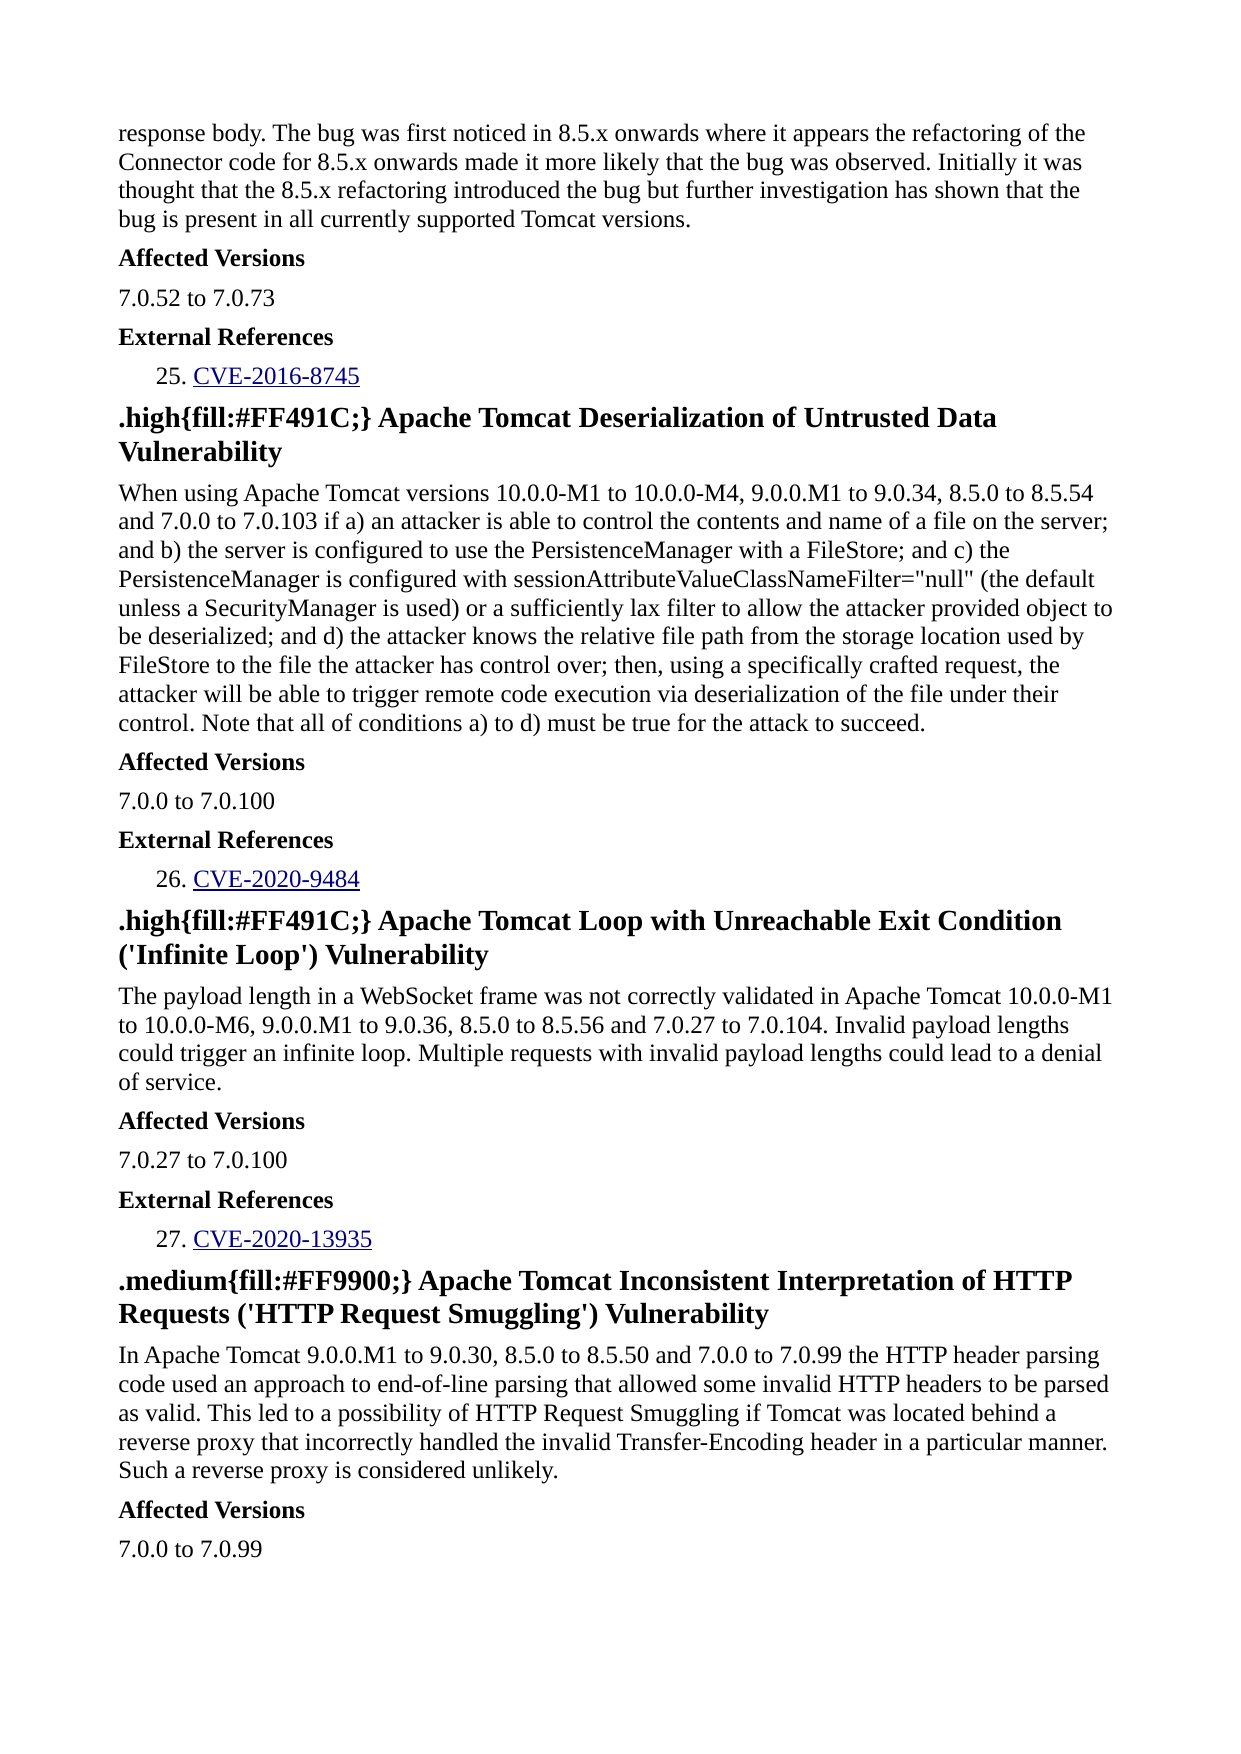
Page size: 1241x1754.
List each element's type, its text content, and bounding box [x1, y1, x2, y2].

subtitle .high{fill:#FF491C;} Apache Tomcat Deserialization of Untrusted Data Vulnerability [118, 400, 1122, 467]
subtitle Affected Versions [118, 747, 1122, 776]
text When using Apache Tomcat versions 10.0.0-M1 to 10.0.0-M4, 9.0.0.M1 to 9.0.34, 8.5.0 to 8.5.54 and 7.0.0 to 7.0.103 if a) an attacker is able to control the contents and name of a file on the server; and b) the server is configured to use the PersistenceManager with a FileStore; and c) the PersistenceManager is configured with sessionAttributeValueClassNameFilter="null" (the default unless a SecurityManager is used) or a sufficiently lax filter to allow the attacker provided object to be deserialized; and d) the attacker knows the relative file path from the storage location used by FileStore to the file the attacker has control over; then, using a specifically crafted request, the attacker will be able to trigger remote code execution via deserialization of the file under their control. Note that all of conditions a) to d) must be true for the attack to succeed. [118, 478, 1122, 736]
text 7.0.52 to 7.0.73 [118, 283, 1122, 311]
subtitle External References [118, 825, 1122, 854]
subtitle External References [118, 322, 1122, 351]
text 7.0.0 to 7.0.99 [118, 1534, 1122, 1563]
subtitle External References [118, 1185, 1122, 1213]
text 7.0.0 to 7.0.100 [118, 786, 1122, 815]
list CVE-2016-8745 [156, 361, 1122, 390]
subtitle .high{fill:#FF491C;} Apache Tomcat Loop with Unreachable Exit Condition ('Infinite Loop') Vulnerability [118, 903, 1122, 971]
subtitle .medium{fill:#FF9900;} Apache Tomcat Inconsistent Interpretation of HTTP Requests ('HTTP Request Smuggling') Vulnerability [118, 1263, 1122, 1330]
list CVE-2020-13935 [156, 1224, 1122, 1253]
text In Apache Tomcat 9.0.0.M1 to 9.0.30, 8.5.0 to 8.5.50 and 7.0.0 to 7.0.99 the HTTP header parsing code used an approach to end-of-line parsing that allowed some invalid HTTP headers to be parsed as valid. This led to a possibility of HTTP Request Smuggling if Tomcat was located behind a reverse proxy that incorrectly handled the invalid Transfer-Encoding header in a particular manner. Such a reverse proxy is considered unlikely. [118, 1341, 1122, 1484]
subtitle Affected Versions [118, 243, 1122, 272]
text response body. The bug was first noticed in 8.5.x onwards where it appears the refactoring of the Connector code for 8.5.x onwards made it more likely that the bug was observed. Initially it was thought that the 8.5.x refactoring introduced the bug but further investigation has shown that the bug is present in all currently supported Tomcat versions. [118, 118, 1122, 233]
text 7.0.27 to 7.0.100 [118, 1146, 1122, 1174]
list CVE-2020-9484 [156, 864, 1122, 893]
subtitle Affected Versions [118, 1495, 1122, 1523]
subtitle Affected Versions [118, 1106, 1122, 1135]
text The payload length in a WebSocket frame was not correctly validated in Apache Tomcat 10.0.0-M1 to 10.0.0-M6, 9.0.0.M1 to 9.0.36, 8.5.0 to 8.5.56 and 7.0.27 to 7.0.104. Invalid payload lengths could trigger an infinite loop. Multiple requests with invalid payload lengths could lead to a denial of service. [118, 981, 1122, 1096]
